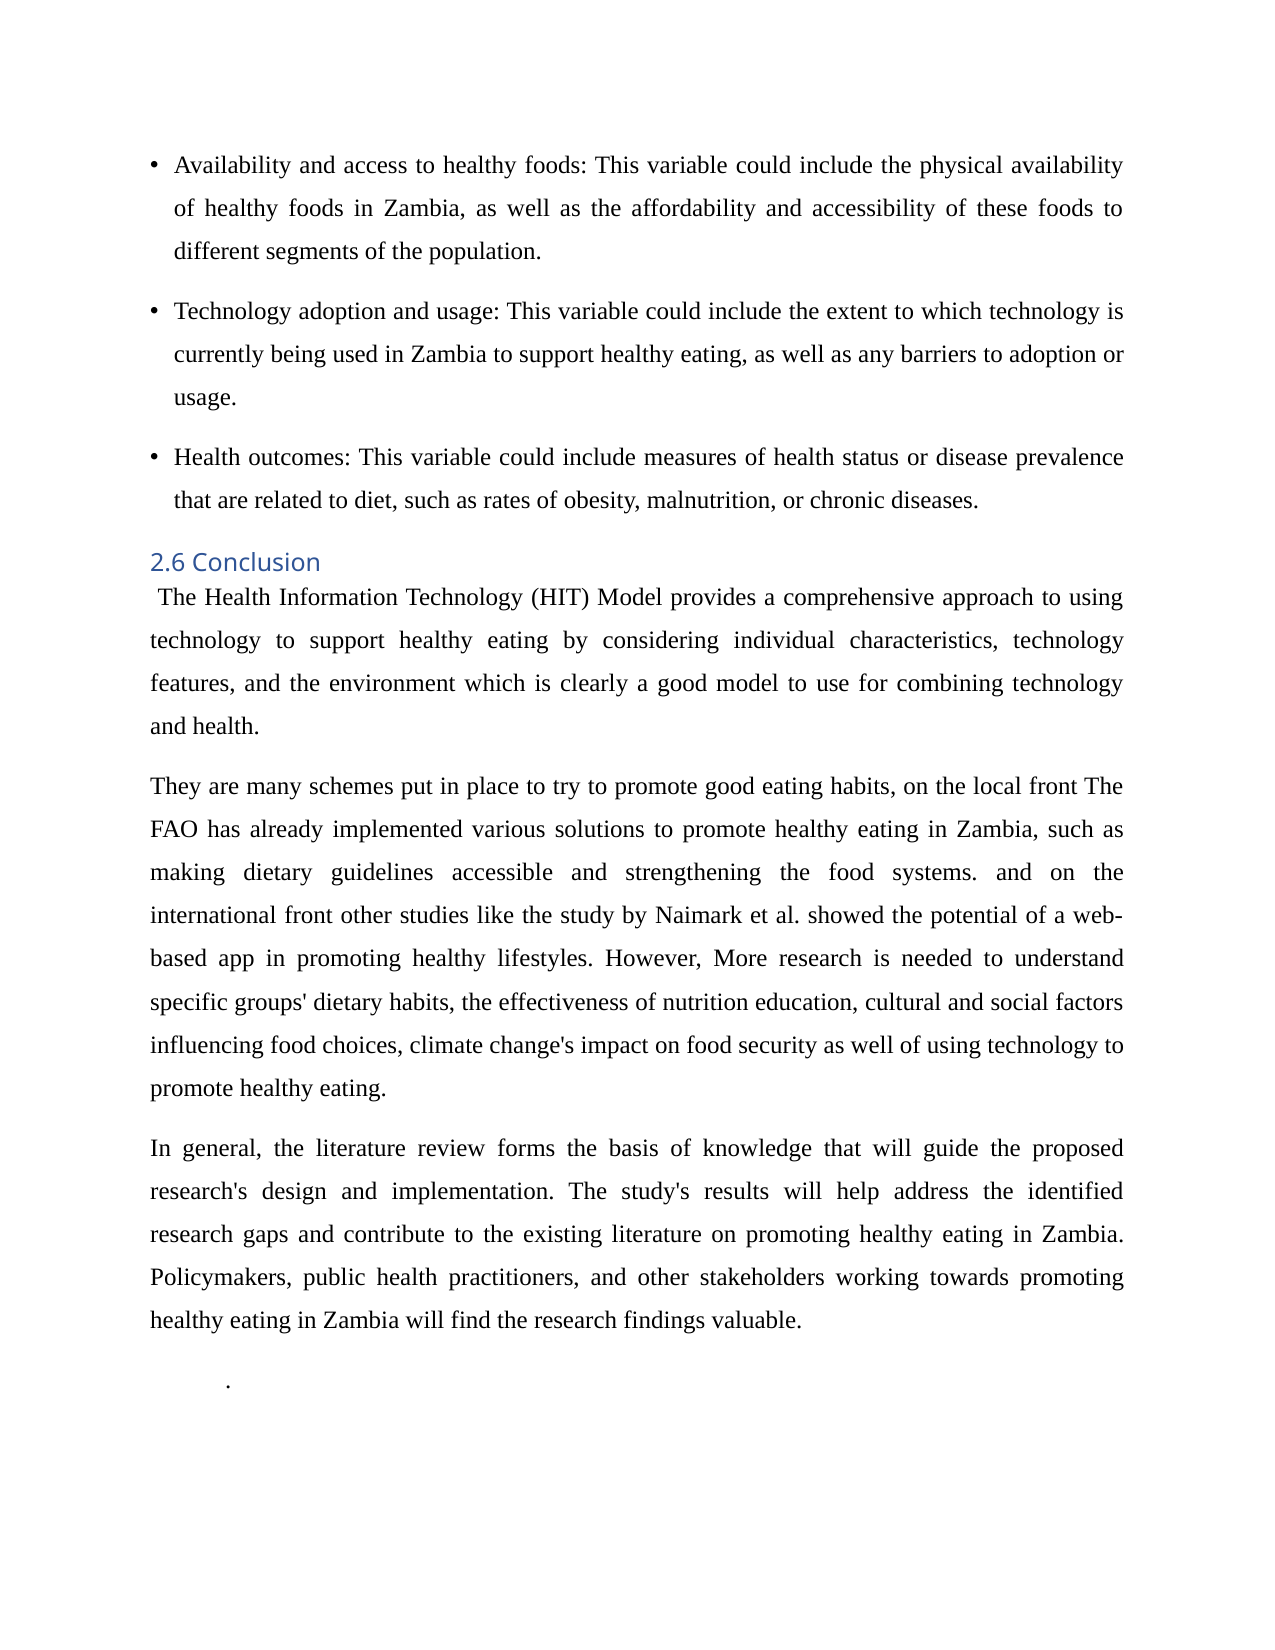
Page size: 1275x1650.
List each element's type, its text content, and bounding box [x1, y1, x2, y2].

text In general, the literature review forms the basis of knowledge that will guide the proposed research's design and implementation. The study's results will help address the identified research gaps and contribute to the existing literature on promoting healthy eating in Zambia. Policymakers, public health practitioners, and other stakeholders working towards promoting healthy eating in Zambia will find the research findings valuable. [150, 1133, 1125, 1334]
list . [187, 1365, 1125, 1394]
text The Health Information Technology (HIT) Model provides a comprehensive approach to using technology to support healthy eating by considering individual characteristics, technology features, and the environment which is clearly a good model to use for combining technology and health. [150, 582, 1125, 740]
list Availability and access to healthy foods: This variable could include the physical availability of healthy foods in Zambia, as well as the affordability and accessibility of these foods to different segments of the population. [150, 150, 1125, 265]
list Technology adoption and usage: This variable could include the extent to which technology is currently being used in Zambia to support healthy eating, as well as any barriers to adoption or usage. [150, 296, 1125, 411]
subtitle 2.6 Conclusion [150, 545, 1125, 579]
list Health outcomes: This variable could include measures of health status or disease prevalence that are related to diet, such as rates of obesity, malnutrition, or chronic diseases. [150, 442, 1125, 514]
text They are many schemes put in place to try to promote good eating habits, on the local front The FAO has already implemented various solutions to promote healthy eating in Zambia, such as making dietary guidelines accessible and strengthening the food systems. and on the international front other studies like the study by Naimark et al. showed the potential of a web-based app in promoting healthy lifestyles. However, More research is needed to understand specific groups' dietary habits, the effectiveness of nutrition education, cultural and social factors influencing food choices, climate change's impact on food security as well of using technology to promote healthy eating. [150, 771, 1125, 1102]
